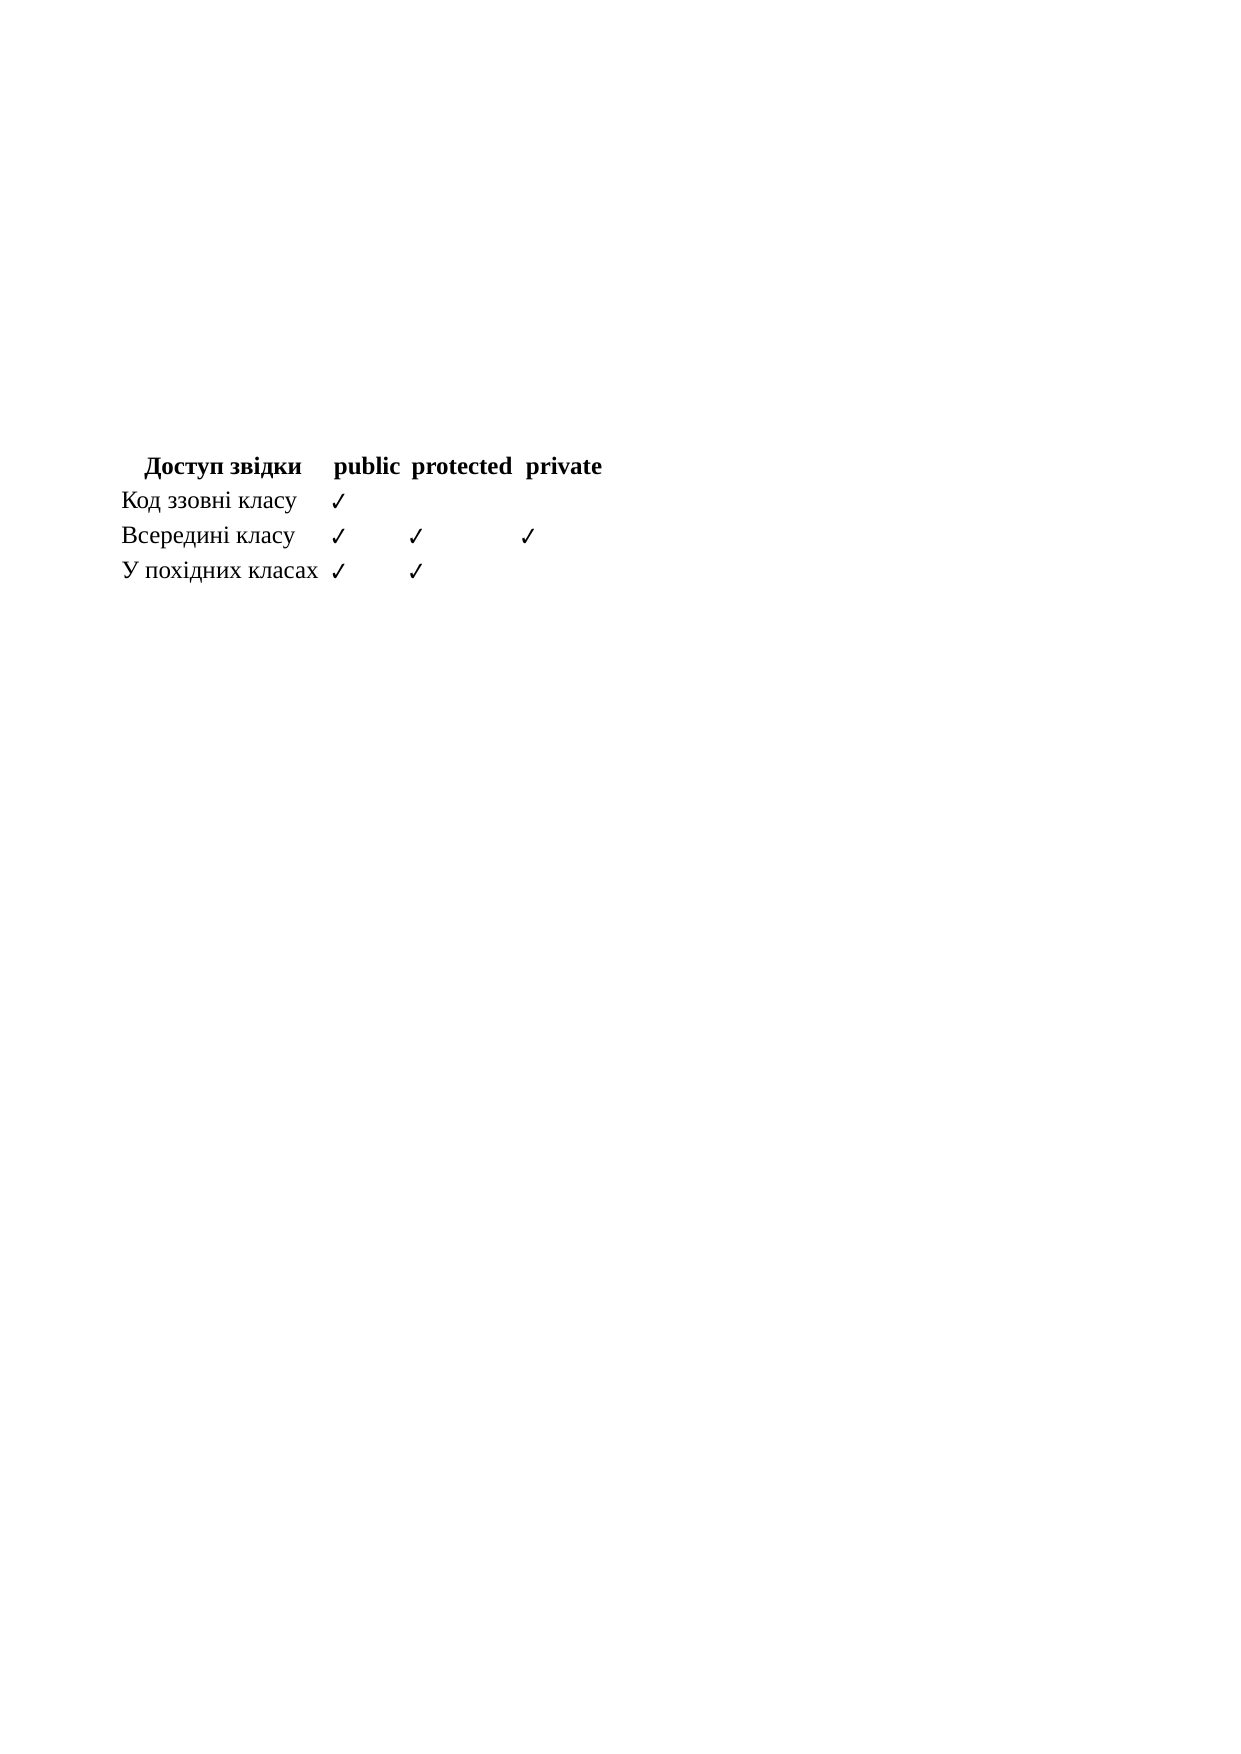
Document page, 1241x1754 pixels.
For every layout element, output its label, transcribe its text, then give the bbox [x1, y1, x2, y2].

text }; [118, 283, 1122, 307]
table_cell ✔ [328, 552, 406, 586]
table_cell ✔ [328, 517, 406, 552]
table_cell ❌ [518, 483, 610, 517]
text int getSpeed(); // оголошення функції [118, 1362, 1122, 1386]
table_cell ❌ [518, 552, 610, 586]
text int speed; [118, 1582, 1122, 1606]
text void grow() { [118, 201, 1122, 224]
text 1 — Дані класу (поля) [118, 839, 1122, 863]
text string brand; // поле (публічне) [118, 1059, 1122, 1083]
table_cell У похідних класах [118, 552, 328, 586]
text }; [118, 1389, 1122, 1413]
text class Dog : public Animal { [118, 146, 1122, 169]
text public: [118, 1032, 1122, 1056]
text 2 — Функції класу (методи) [118, 1142, 1122, 1166]
text int speed; // поле (дані класу) [118, 949, 1122, 973]
table_cell Код ззовні класу [118, 483, 328, 517]
text public: [118, 173, 1122, 197]
text 3 — Опис та визначення функцій класів [118, 1444, 1122, 1468]
text class Car { [118, 1527, 1122, 1551]
text void setSpeed(int s); // оголошення функції [118, 1334, 1122, 1358]
text private: [118, 1224, 1122, 1248]
text int speed; [118, 1252, 1122, 1276]
text class Car { [118, 1197, 1122, 1221]
text // Оголошення функцій у класі [118, 1499, 1122, 1523]
table_header protected [406, 448, 518, 483]
text public: [118, 1307, 1122, 1331]
table_cell Всередині класу [118, 517, 328, 552]
text 1) Дані та функції класів (члени класу). Дані класу(поля). Опис та визначення функцій класів. [118, 746, 1122, 808]
table_cell ✔ [406, 517, 518, 552]
text d.age = 5; // ❌ помилка — protected [118, 393, 1122, 417]
text №22 Дані та функції класів (члени класу). Дані класу(поля). Опис та визначення функцій класів. [118, 641, 1122, 713]
text private: [118, 922, 1122, 946]
text } [118, 256, 1122, 279]
table_cell ❌ [406, 483, 518, 517]
table_header private [518, 448, 610, 483]
text class Car { [118, 894, 1122, 918]
table_cell ✔ [406, 552, 518, 586]
text }; [118, 1087, 1122, 1111]
text age++; // ✔ доступно — protected [118, 228, 1122, 252]
table_cell ✔ [328, 483, 406, 517]
text private: [118, 1554, 1122, 1578]
table_header Доступ звідки [118, 448, 328, 483]
text Dog d; [118, 366, 1122, 389]
table_cell ✔ [518, 517, 610, 552]
text string color; // поле (дані класу) [118, 977, 1122, 1001]
table_header public [328, 448, 406, 483]
